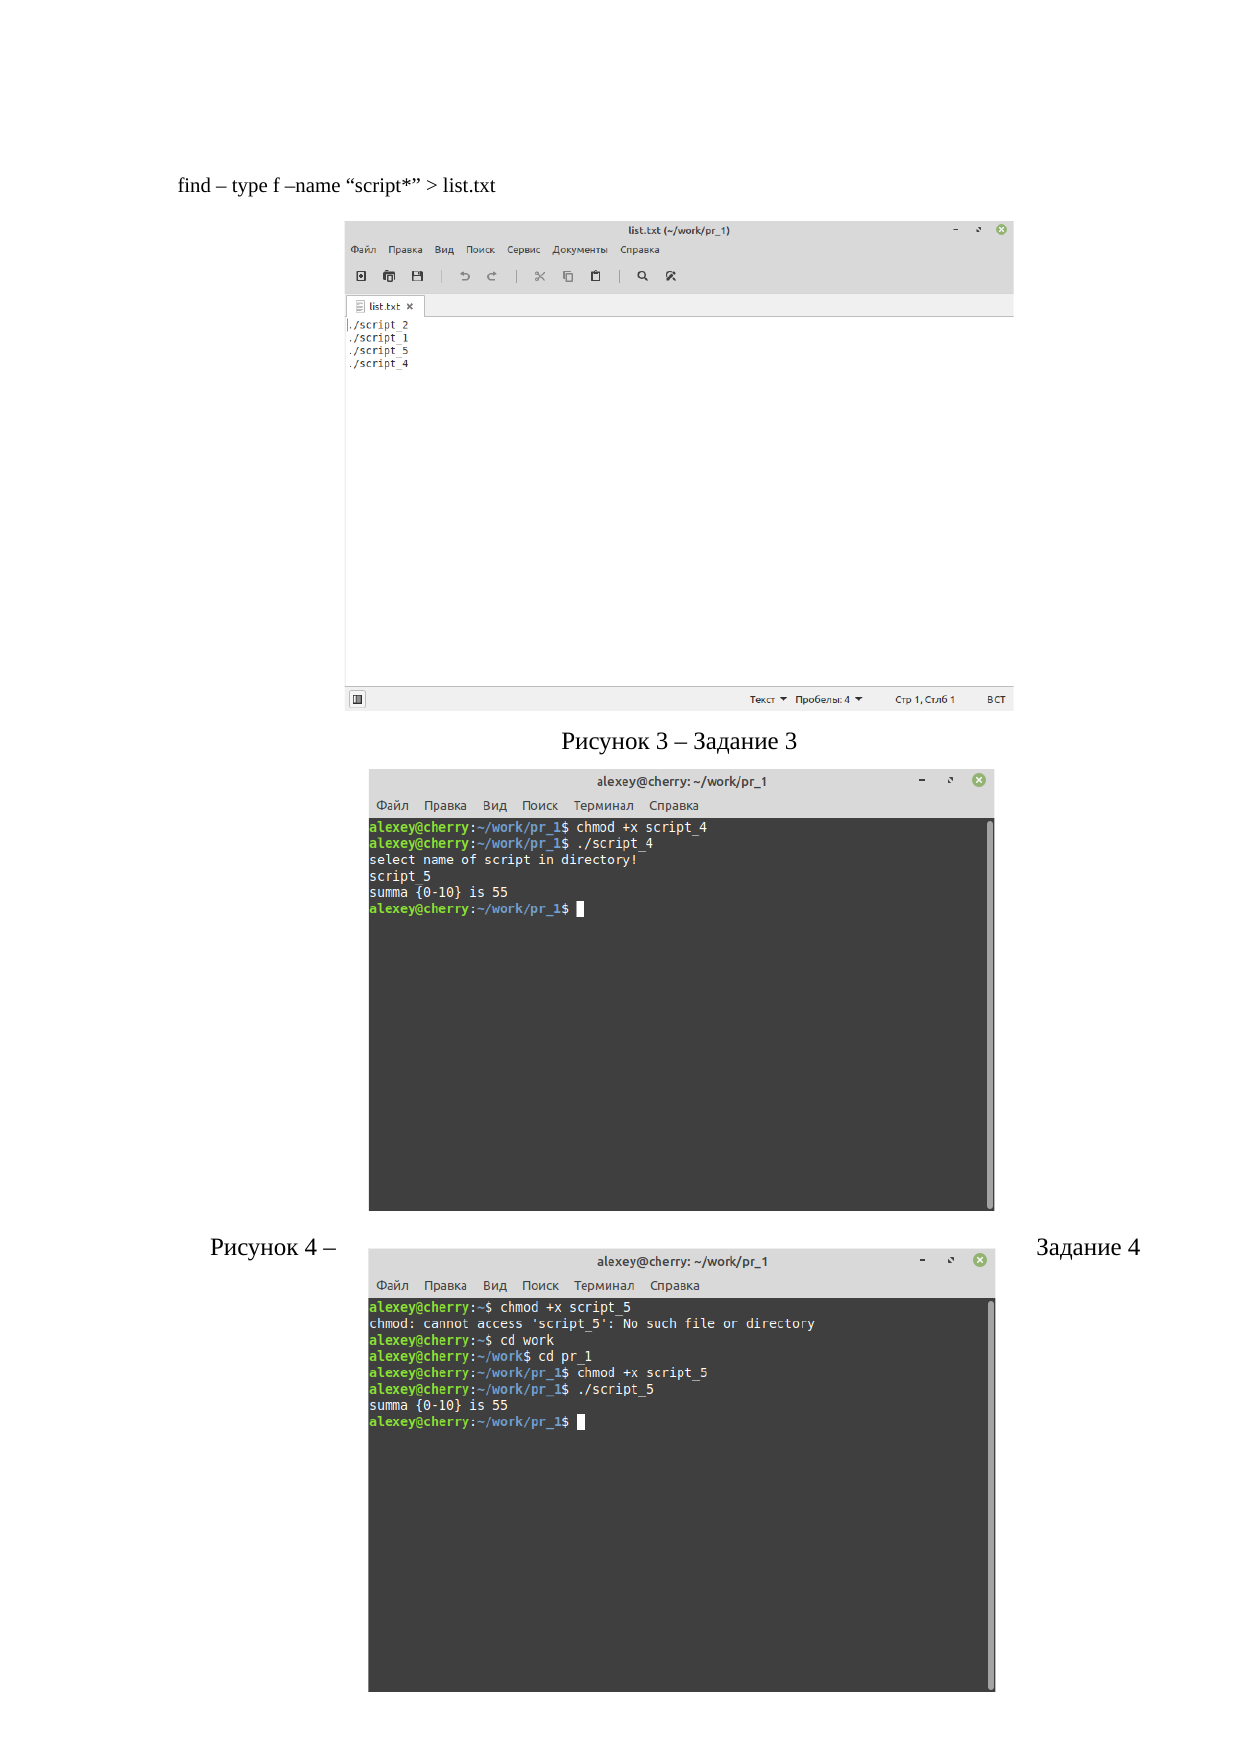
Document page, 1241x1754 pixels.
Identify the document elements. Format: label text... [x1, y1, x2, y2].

text find – type f –name “script*” > list.txt [177, 173, 1181, 197]
text Рисунок 3 – Задание 3 [177, 726, 1181, 755]
text Рисунок 4 – Задание 4 [177, 1232, 1181, 1261]
